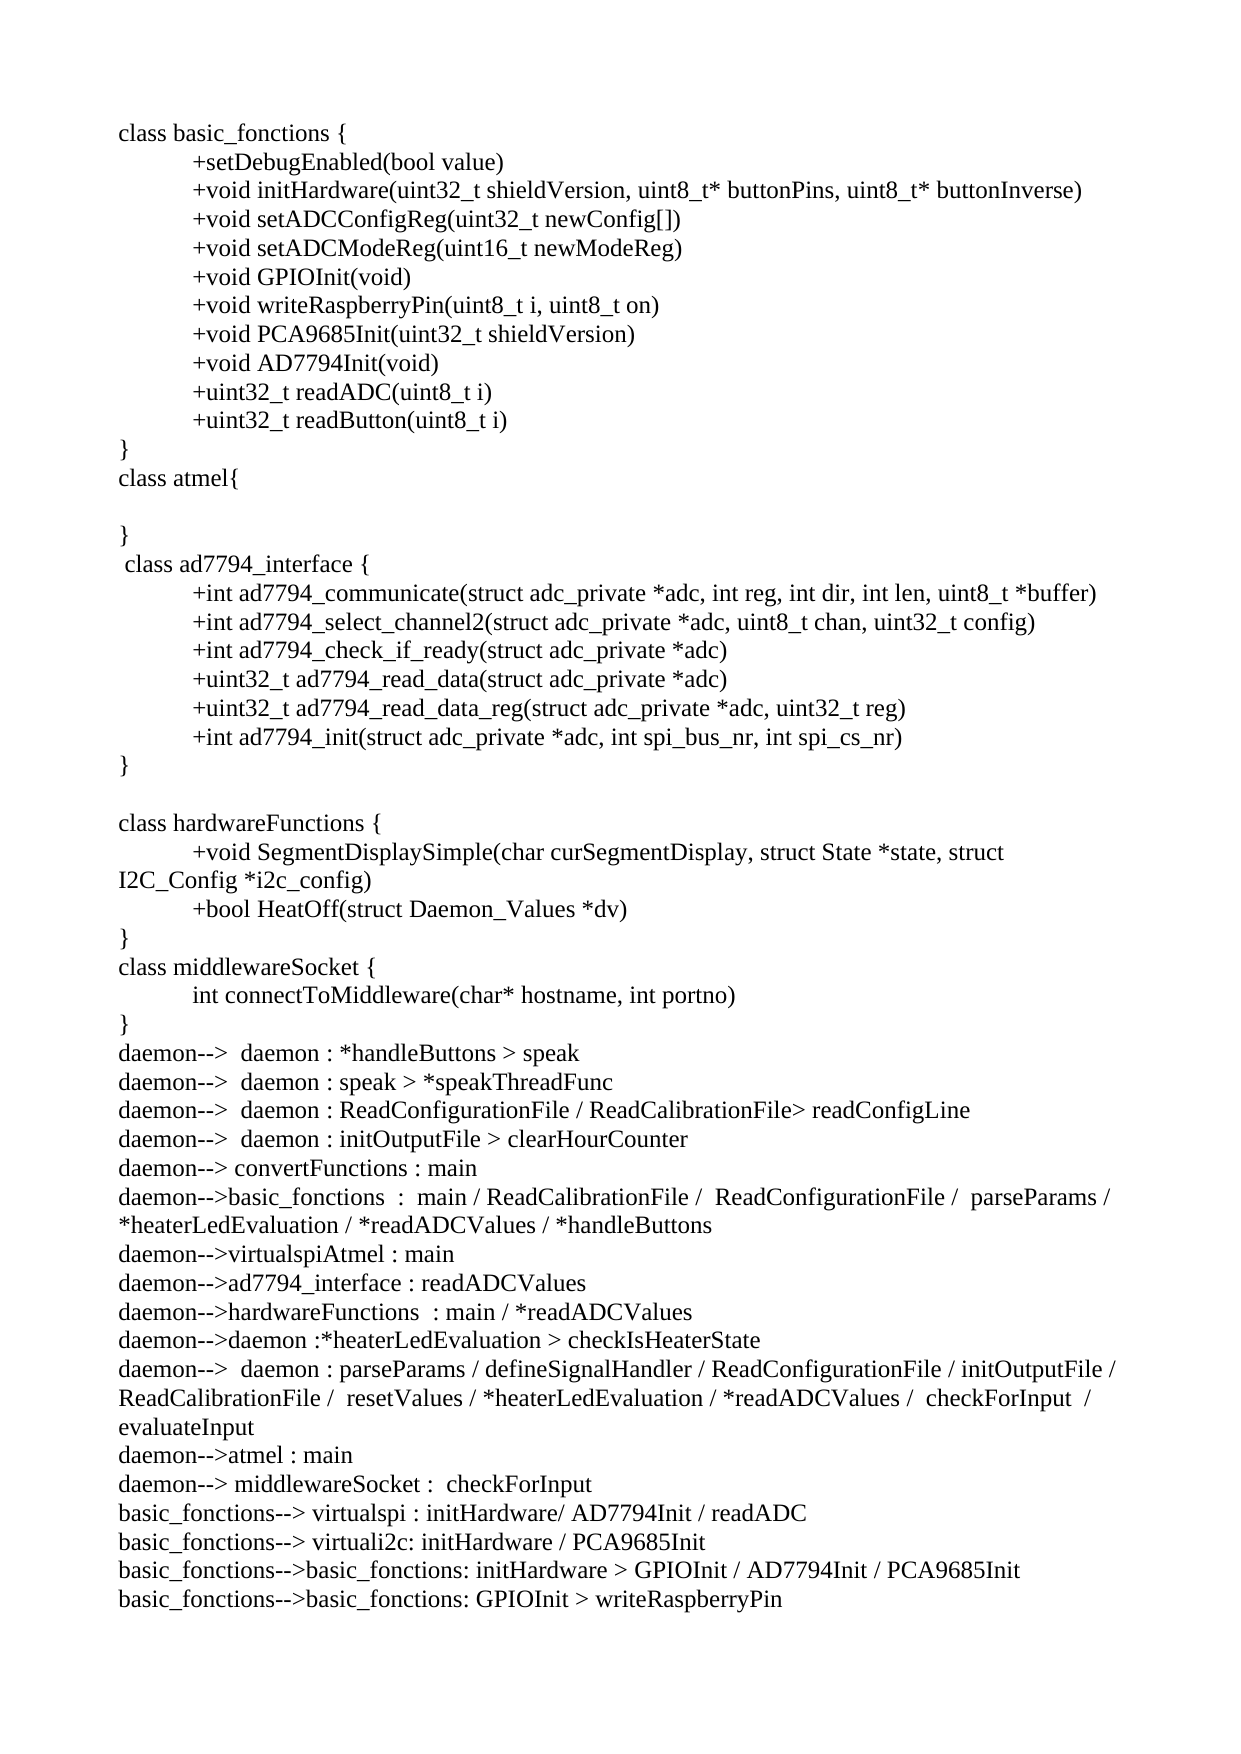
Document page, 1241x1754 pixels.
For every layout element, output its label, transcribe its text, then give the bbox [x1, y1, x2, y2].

text +void setADCConfigReg(uint32_t newConfig[]) [118, 204, 1122, 233]
text +int ad7794_communicate(struct adc_private *adc, int reg, int dir, int len, uint8_t *buffer) [118, 578, 1122, 607]
text +void writeRaspberryPin(uint8_t i, uint8_t on) [118, 291, 1122, 319]
text class atmel{ [118, 463, 1122, 492]
text +bool HeatOff(struct Daemon_Values *dv) [118, 894, 1122, 923]
text daemon-->daemon :*heaterLedEvaluation > checkIsHeaterState [118, 1326, 1122, 1354]
text class hardwareFunctions { [118, 808, 1122, 837]
text basic_fonctions--> virtualspi : initHardware/ AD7794Init / readADC [118, 1498, 1122, 1527]
text daemon--> daemon : ReadConfigurationFile / ReadCalibrationFile> readConfigLine [118, 1096, 1122, 1124]
text } [118, 751, 1122, 779]
text +int ad7794_init(struct adc_private *adc, int spi_bus_nr, int spi_cs_nr) [118, 722, 1122, 751]
text +uint32_t readADC(uint8_t i) [118, 377, 1122, 406]
text class ad7794_interface { [118, 549, 1122, 578]
text basic_fonctions-->basic_fonctions: initHardware > GPIOInit / AD7794Init / PCA9685Init [118, 1556, 1122, 1584]
text daemon--> daemon : speak > *speakThreadFunc [118, 1067, 1122, 1096]
text daemon-->hardwareFunctions : main / *readADCValues [118, 1297, 1122, 1326]
text } [118, 434, 1122, 463]
text } [118, 521, 1122, 549]
text class basic_fonctions { [118, 118, 1122, 147]
text +uint32_t ad7794_read_data_reg(struct adc_private *adc, uint32_t reg) [118, 693, 1122, 722]
text +void PCA9685Init(uint32_t shieldVersion) [118, 319, 1122, 348]
text +void AD7794Init(void) [118, 348, 1122, 377]
text basic_fonctions--> virtuali2c: initHardware / PCA9685Init [118, 1527, 1122, 1556]
text basic_fonctions-->basic_fonctions: GPIOInit > writeRaspberryPin [118, 1584, 1122, 1613]
text +void SegmentDisplaySimple(char curSegmentDisplay, struct State *state, struct I2C_Config *i2c_config) [118, 837, 1122, 894]
text +setDebugEnabled(bool value) [118, 147, 1122, 176]
text daemon--> daemon : *handleButtons > speak [118, 1038, 1122, 1067]
text +int ad7794_select_channel2(struct adc_private *adc, uint8_t chan, uint32_t config) [118, 607, 1122, 636]
text daemon-->basic_fonctions : main / ReadCalibrationFile / ReadConfigurationFile / parseParams / *heaterLedEvaluation / *readADCValues / *handleButtons [118, 1182, 1122, 1239]
text daemon--> convertFunctions : main [118, 1153, 1122, 1182]
text } [118, 923, 1122, 952]
text int connectToMiddleware(char* hostname, int portno) [118, 981, 1122, 1009]
text daemon-->atmel : main [118, 1441, 1122, 1469]
text +int ad7794_check_if_ready(struct adc_private *adc) [118, 636, 1122, 664]
text } [118, 1009, 1122, 1038]
text +uint32_t ad7794_read_data(struct adc_private *adc) [118, 664, 1122, 693]
text daemon--> daemon : initOutputFile > clearHourCounter [118, 1124, 1122, 1153]
text daemon-->ad7794_interface : readADCValues [118, 1268, 1122, 1297]
text +uint32_t readButton(uint8_t i) [118, 406, 1122, 434]
text daemon--> daemon : parseParams / defineSignalHandler / ReadConfigurationFile / initOutputFile / ReadCalibrationFile / resetValues / *heaterLedEvaluation / *readADCValues / checkForInput / evaluateInput [118, 1354, 1122, 1441]
text +void setADCModeReg(uint16_t newModeReg) [118, 233, 1122, 262]
text +void initHardware(uint32_t shieldVersion, uint8_t* buttonPins, uint8_t* buttonInverse) [118, 176, 1122, 204]
text +void GPIOInit(void) [118, 262, 1122, 291]
text class middlewareSocket { [118, 952, 1122, 981]
text daemon--> middlewareSocket : checkForInput [118, 1469, 1122, 1498]
text daemon-->virtualspiAtmel : main [118, 1239, 1122, 1268]
